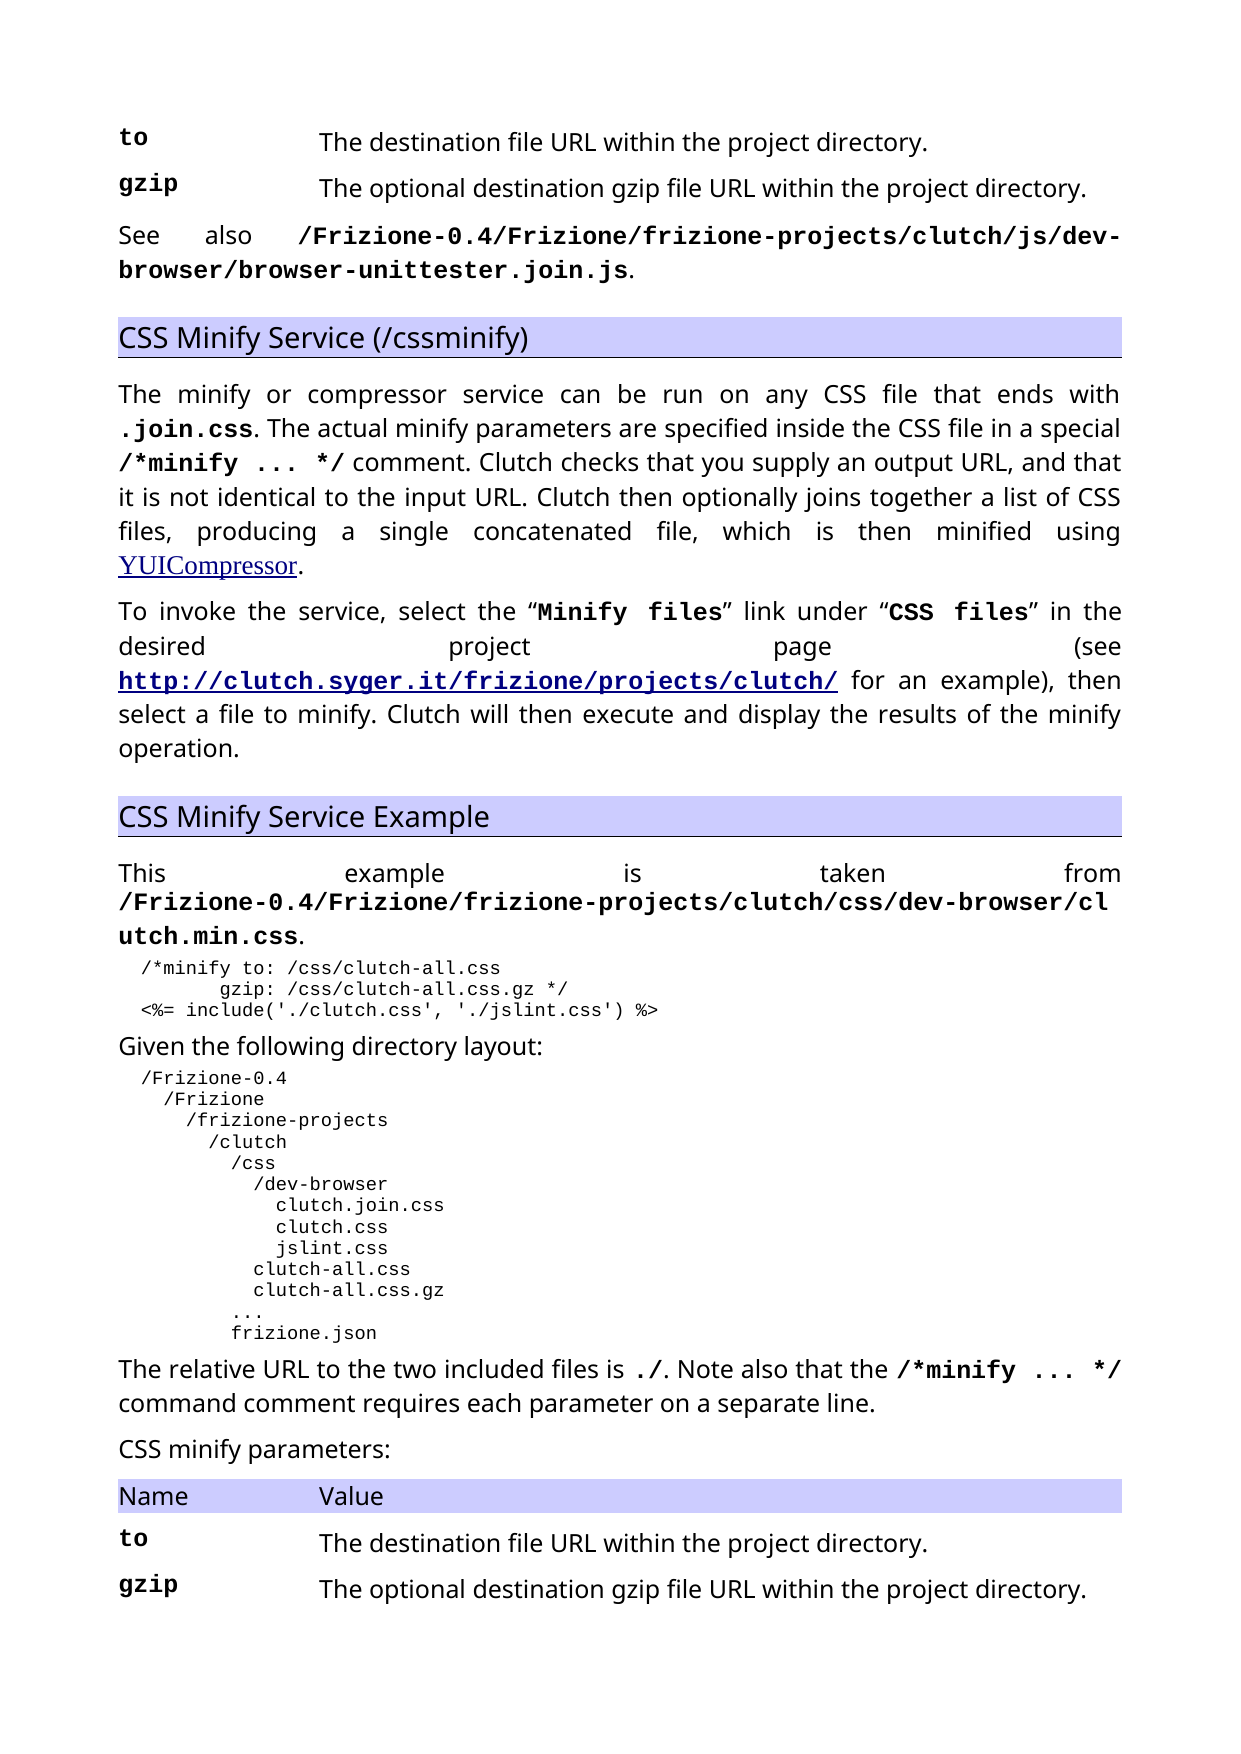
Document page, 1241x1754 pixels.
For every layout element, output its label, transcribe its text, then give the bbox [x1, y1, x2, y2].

table_cell to [118, 118, 319, 165]
table_cell The optional destination gzip file URL within the project directory. [319, 1566, 1122, 1612]
table_cell The destination file URL within the project directory. [319, 1519, 1122, 1566]
table_cell The optional destination gzip file URL within the project directory. [319, 165, 1122, 211]
text The minify or compressor service can be run on any CSS file that ends with .join.css. The actual minify parameters are specified inside the CSS file in a special /*minify ... */ comment. Clutch checks that you supply an output URL, and that it is not identical to the input URL. Clutch then optionally joins together a list of CSS files, producing a single concatenated file, which is then minified using YUICompressor. [118, 377, 1122, 582]
table_cell The destination file URL within the project directory. [319, 118, 1122, 165]
table_cell to [118, 1519, 319, 1566]
text To invoke the service, select the “Minify files” link under “CSS files” in the desired project page (see http://clutch.syger.it/frizione/projects/clutch/ for an example), then select a file to minify. Clutch will then execute and display the results of the minify operation. [118, 594, 1122, 765]
text /Frizione-0.4 /Frizione /frizione-projects /clutch /css /dev-browser clutch.join.css clutch.css jslint.css clutch-all.css clutch-all.css.gz ... frizione.json [118, 1069, 1122, 1345]
text See also /Frizione-0.4/Frizione/frizione-projects/clutch/js/dev-browser/browser-unittester.join.js. [118, 217, 1122, 286]
subtitle CSS Minify Service Example [118, 796, 1122, 836]
table_header Value [319, 1513, 1122, 1519]
subtitle CSS Minify Service (/cssminify) [118, 317, 1122, 357]
text CSS minify parameters: [118, 1432, 1122, 1466]
text This example is taken from /Frizione-0.4/Frizione/frizione-projects/clutch/css/dev-browser/clutch.min.css. [118, 856, 1122, 952]
table_header Value [319, 1473, 1122, 1479]
text /*minify to: /css/clutch-all.css gzip: /css/clutch-all.css.gz */ <%= include('./clutch.css', './jslint.css') %> [118, 958, 1122, 1022]
text The relative URL to the two included files is ./. Note also that the /*minify ... */ command comment requires each parameter on a separate line. [118, 1351, 1122, 1419]
table_header Name [118, 1513, 319, 1519]
text Given the following directory layout: [118, 1028, 1122, 1062]
table_cell gzip [118, 165, 319, 211]
table_cell gzip [118, 1566, 319, 1612]
table_header Name [118, 1473, 319, 1479]
